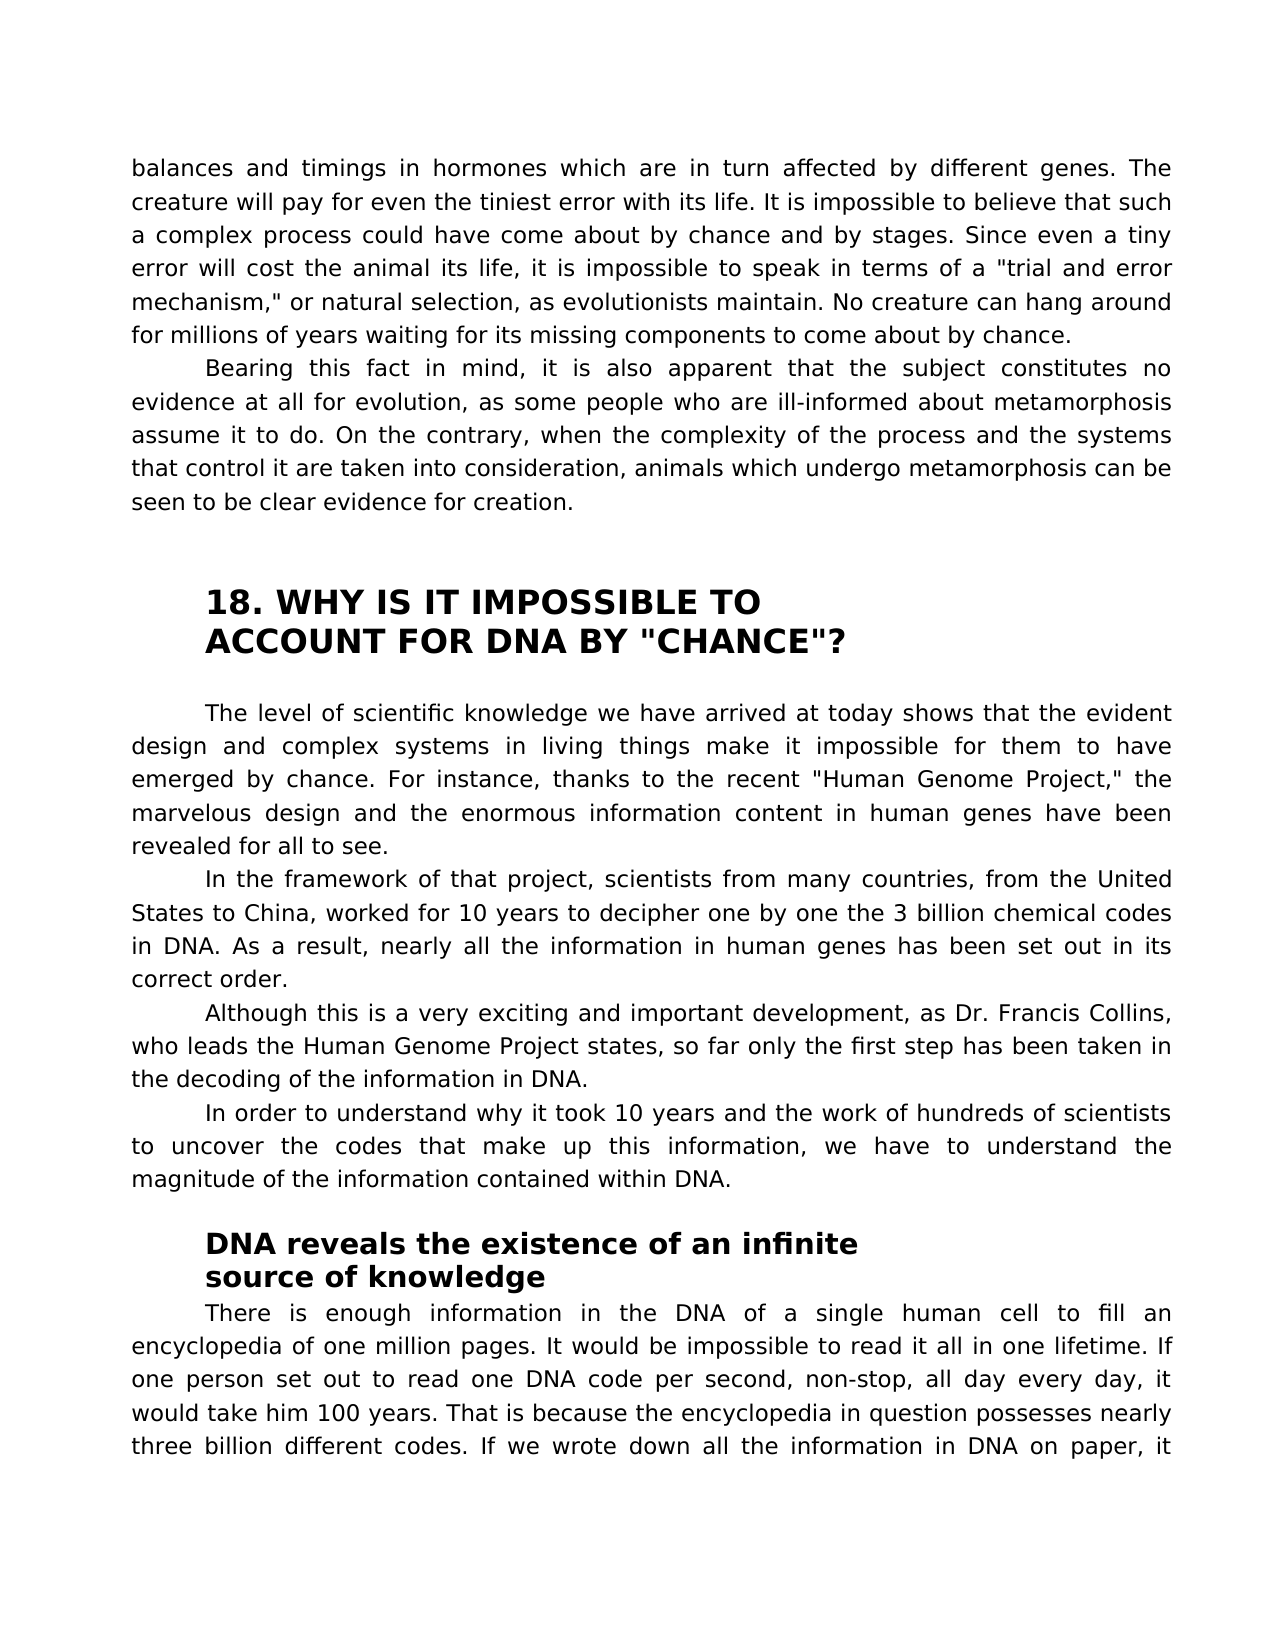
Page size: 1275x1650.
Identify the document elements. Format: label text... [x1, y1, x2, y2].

text The level of scientific knowledge we have arrived at today shows that the evident design and complex systems in living things make it impossible for them to have emerged by chance. For instance, thanks to the recent "Human Genome Project," the marvelous design and the enormous information content in human genes have been revealed for all to see. [131, 694, 1174, 861]
text In order to understand why it took 10 years and the work of hundreds of scientists to uncover the codes that make up this information, we have to understand the magnitude of the information contained within DNA. [131, 1094, 1174, 1194]
text There is enough information in the DNA of a single human cell to fill an encyclopedia of one million pages. It would be impossible to read it all in one lifetime. If one person set out to read one DNA code per second, non-stop, all day every day, it would take him 100 years. That is because the encyclopedia in question possesses nearly three billion different codes. If we wrote down all the information in DNA on paper, it [131, 1294, 1174, 1461]
text DNA reveals the existence of an infinite [131, 1228, 1174, 1261]
text source of knowledge [131, 1261, 1174, 1294]
text Although this is a very exciting and important development, as Dr. Francis Collins, who leads the Human Genome Project states, so far only the first step has been taken in the decoding of the information in DNA. [131, 994, 1174, 1094]
text balances and timings in hormones which are in turn affected by different genes. The creature will pay for even the tiniest error with its life. It is impossible to believe that such a complex process could have come about by chance and by stages. Since even a tiny error will cost the animal its life, it is impossible to speak in terms of a "trial and error mechanism," or natural selection, as evolutionists maintain. No creature can hang around for millions of years waiting for its missing components to come about by chance. [131, 150, 1174, 350]
text ACCOUNT FOR DNA BY "CHANCE"? [131, 622, 1174, 661]
text Bearing this fact in mind, it is also apparent that the subject constitutes no evidence at all for evolution, as some people who are ill-informed about metamorphosis assume it to do. On the contrary, when the complexity of the process and the systems that control it are taken into consideration, animals which undergo metamorphosis can be seen to be clear evidence for creation. [131, 350, 1174, 517]
text 18. WHY IS IT IMPOSSIBLE TO [131, 583, 1174, 622]
text In the framework of that project, scientists from many countries, from the United States to China, worked for 10 years to decipher one by one the 3 billion chemical codes in DNA. As a result, nearly all the information in human genes has been set out in its correct order. [131, 861, 1174, 994]
